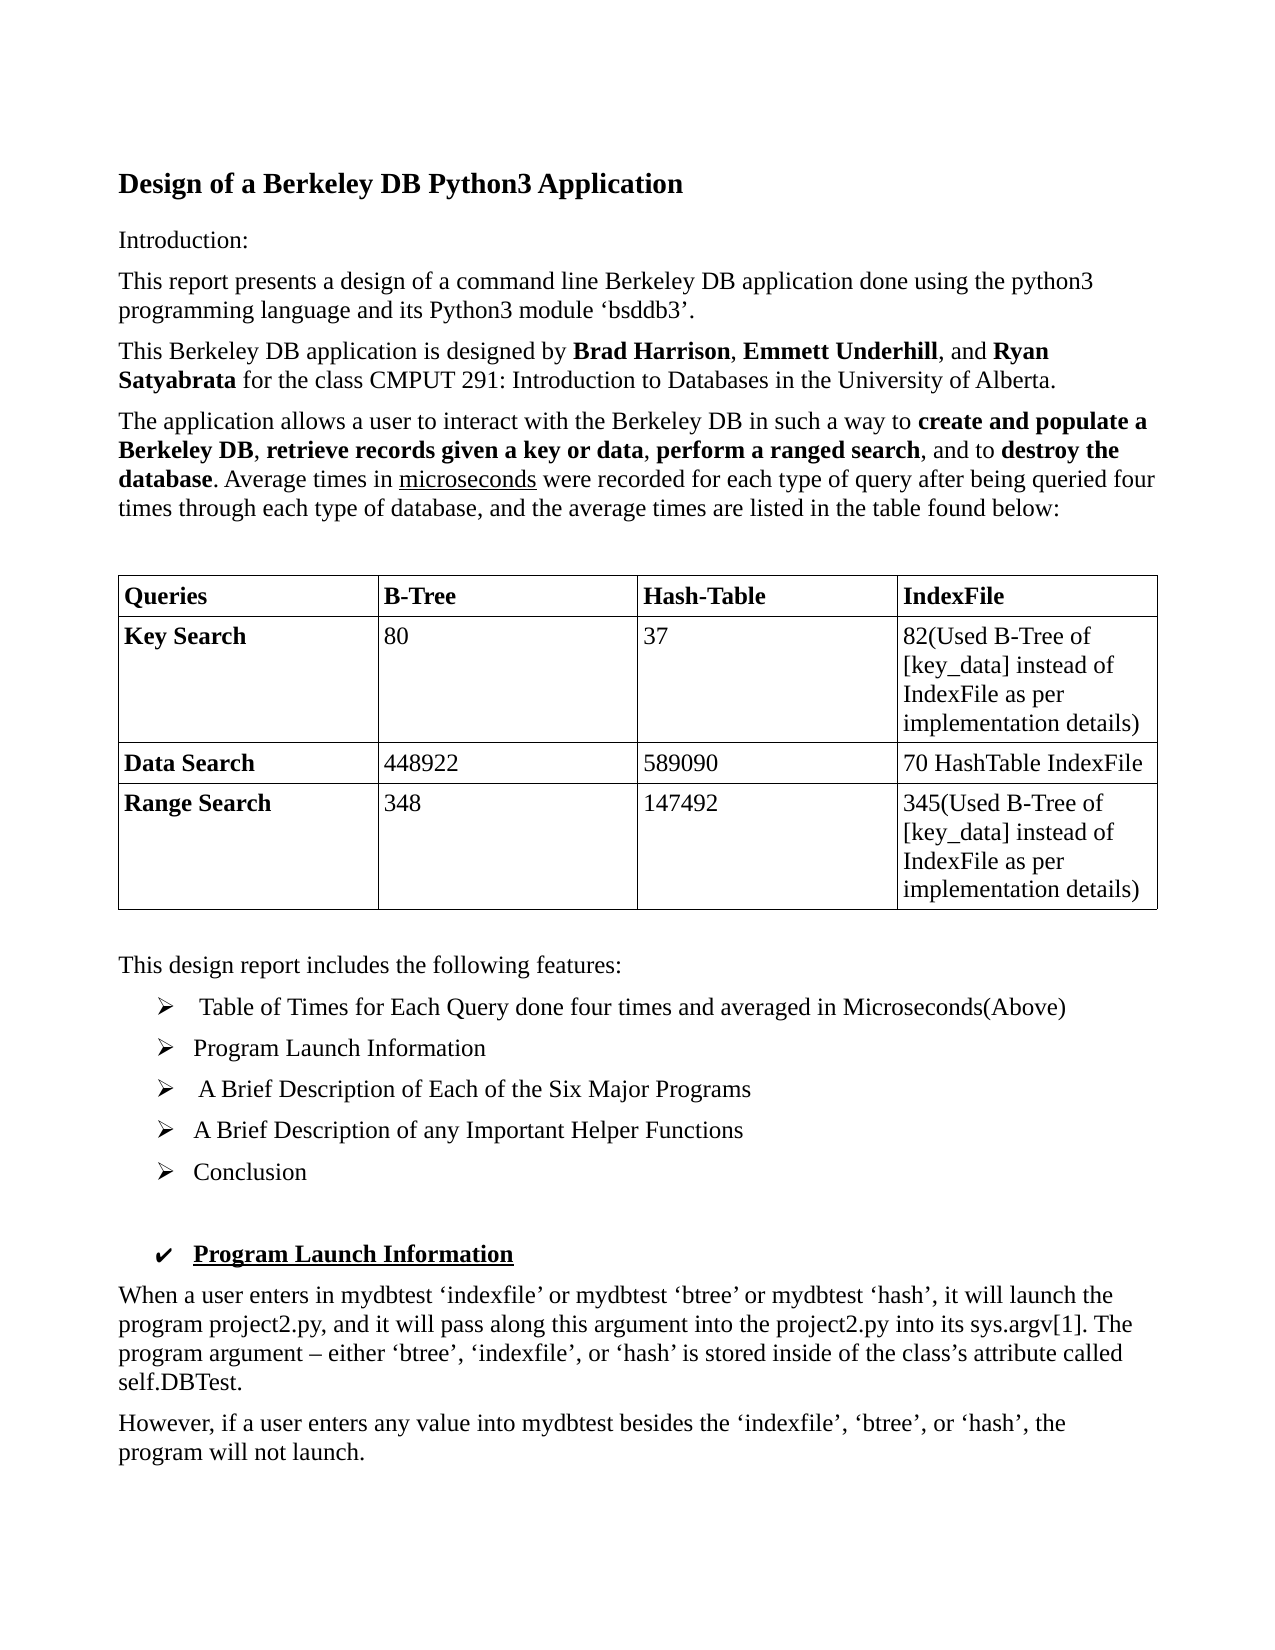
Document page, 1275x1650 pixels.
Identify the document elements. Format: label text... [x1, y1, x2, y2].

table_header Hash-Table [638, 576, 897, 616]
table_header Design of a Berkeley DB Python3 Application [118, 159, 800, 207]
table_header B-Tree [379, 576, 637, 616]
text However, if a user enters any value into mydbtest besides the ‘indexfile’, ‘btree’, or ‘hash’, the program will not launch. [118, 1408, 1157, 1465]
text This Berkeley DB application is designed by Brad Harrison, Emmett Underhill, and Ryan Satyabrata for the class CMPUT 291: Introduction to Databases in the University of Alberta. [118, 336, 1157, 394]
list Program Launch Information [156, 1239, 1157, 1268]
table_header [800, 159, 937, 207]
text Introduction: [118, 225, 1157, 254]
list A Brief Description of Each of the Six Major Programs [156, 1074, 1157, 1103]
table_cell 448922 [379, 743, 637, 782]
table_cell 348 [379, 784, 637, 909]
text The application allows a user to interact with the Berkeley DB in such a way to create and populate a Berkeley DB, retrieve records given a key or data, perform a ranged search, and to destroy the database. Average times in microseconds were recorded for each type of query after being queried four times through each type of database, and the average times are listed in the table found below: [118, 406, 1157, 521]
table_cell 147492 [638, 784, 897, 909]
table_cell 37 [638, 617, 897, 742]
list A Brief Description of any Important Helper Functions [156, 1115, 1157, 1144]
table_cell Data Search [119, 743, 378, 782]
table_cell 345(Used B-Tree of [key_data] instead of IndexFile as per implementation details) [898, 784, 1157, 909]
table_header IndexFile [898, 576, 1157, 616]
list Program Launch Information [156, 1033, 1157, 1062]
table_header Queries [119, 576, 378, 616]
table_cell Key Search [119, 617, 378, 742]
table_cell 80 [379, 617, 637, 742]
list Table of Times for Each Query done four times and averaged in Microseconds(Above) [156, 992, 1157, 1020]
text When a user enters in mydbtest ‘indexfile’ or mydbtest ‘btree’ or mydbtest ‘hash’, it will launch the program project2.py, and it will pass along this argument into the project2.py into its sys.argv[1]. The program argument – either ‘btree’, ‘indexfile’, or ‘hash’ is stored inside of the class’s attribute called self.DBTest. [118, 1280, 1157, 1395]
table_cell Range Search [119, 784, 378, 909]
list Conclusion [156, 1157, 1157, 1185]
table_cell 70 HashTable IndexFile [898, 743, 1157, 782]
text This report presents a design of a command line Berkeley DB application done using the python3 programming language and its Python3 module ‘bsddb3’. [118, 266, 1157, 324]
text This design report includes the following features: [118, 950, 1157, 979]
table_cell 589090 [638, 743, 897, 782]
table_cell 82(Used B-Tree of [key_data] instead of IndexFile as per implementation details) [898, 617, 1157, 742]
